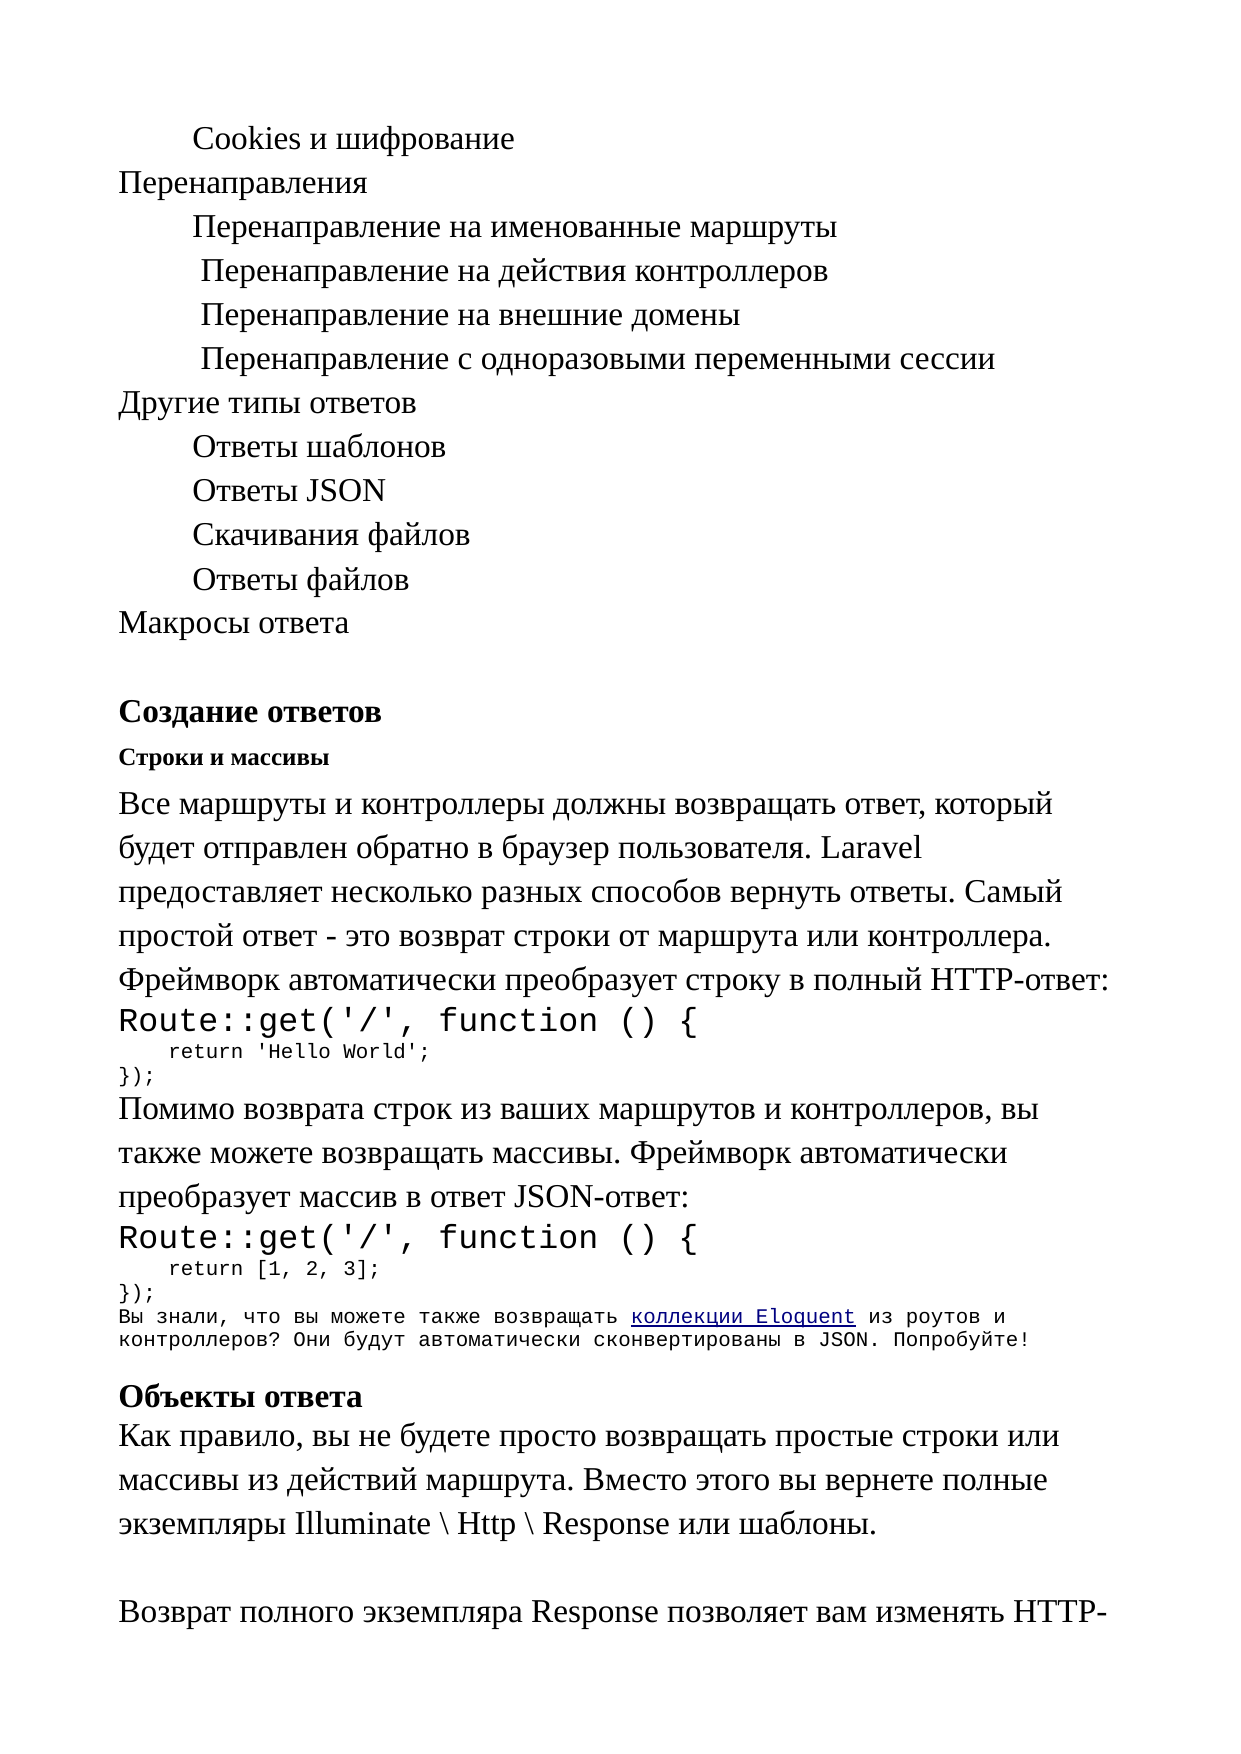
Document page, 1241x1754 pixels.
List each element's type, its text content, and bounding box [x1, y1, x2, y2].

text Перенаправление на именованные маршруты [118, 206, 1122, 244]
text Перенаправления [118, 162, 1122, 201]
text Другие типы ответов [118, 382, 1122, 421]
text Перенаправление с одноразовыми переменными сессии [118, 338, 1122, 377]
text Скачивания файлов [118, 515, 1122, 553]
text Cookies и шифрование [118, 118, 1122, 156]
text Все маршруты и контроллеры должны возвращать ответ, который будет отправлен обратно в браузер пользователя. Laravel предоставляет несколько разных способов вернуть ответы. Самый простой ответ - это возврат строки от маршрута или контроллера. Фреймворк автоматически преобразует строку в полный HTTP-ответ: [118, 783, 1122, 998]
text }); [118, 1282, 1122, 1306]
text Как правило, вы не будете просто возвращать простые строки или массивы из действий маршрута. Вместо этого вы вернете полные экземпляры Illuminate \ Http \ Response или шаблоны. Возврат полного экземпляра Response позволяет вам изменять HTTP- [118, 1415, 1122, 1629]
text Перенаправление на внешние домены [118, 294, 1122, 333]
text Ответы файлов [118, 559, 1122, 597]
subtitle Создание ответов [118, 691, 1122, 729]
text Route::get('/', function () { [118, 1221, 1122, 1258]
text Вы знали, что вы можете также возвращать коллекции Eloquent из роутов и контроллеров? Они будут автоматически сконвертированы в JSON. Попробуйте! [118, 1306, 1122, 1353]
text Макросы ответа [118, 603, 1122, 641]
subtitle Строки и массивы [118, 742, 1122, 771]
text Route::get('/', function () { [118, 1003, 1122, 1041]
subtitle Объекты ответа [118, 1377, 1122, 1415]
text Ответы шаблонов [118, 427, 1122, 465]
text Ответы JSON [118, 471, 1122, 509]
text }); [118, 1065, 1122, 1088]
text Перенаправление на действия контроллеров [118, 250, 1122, 289]
text return [1, 2, 3]; [118, 1258, 1122, 1282]
text return 'Hello World'; [118, 1041, 1122, 1065]
text Помимо возврата строк из ваших маршрутов и контроллеров, вы также можете возвращать массивы. Фреймворк автоматически преобразует массив в ответ JSON-ответ: [118, 1088, 1122, 1215]
